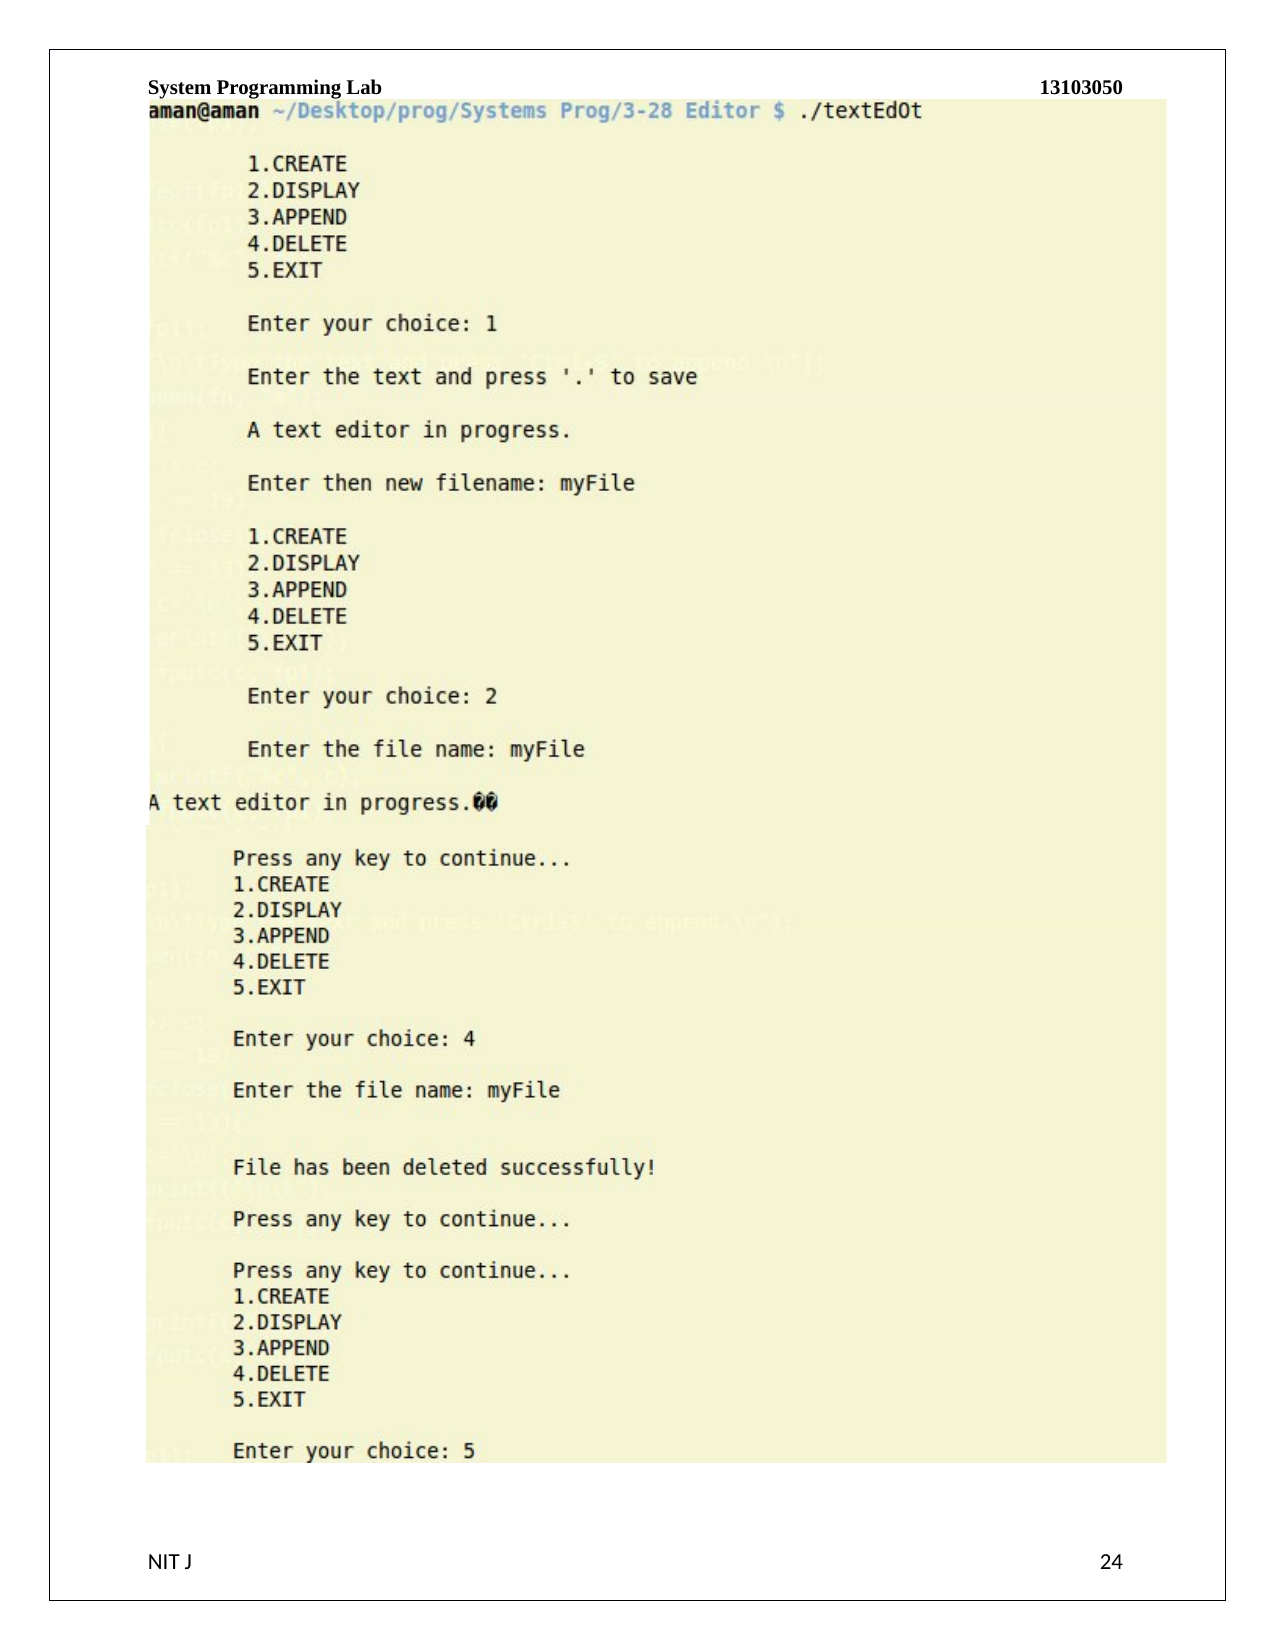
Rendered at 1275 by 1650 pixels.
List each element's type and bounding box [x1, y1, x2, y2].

picture [145, 99, 1167, 1463]
